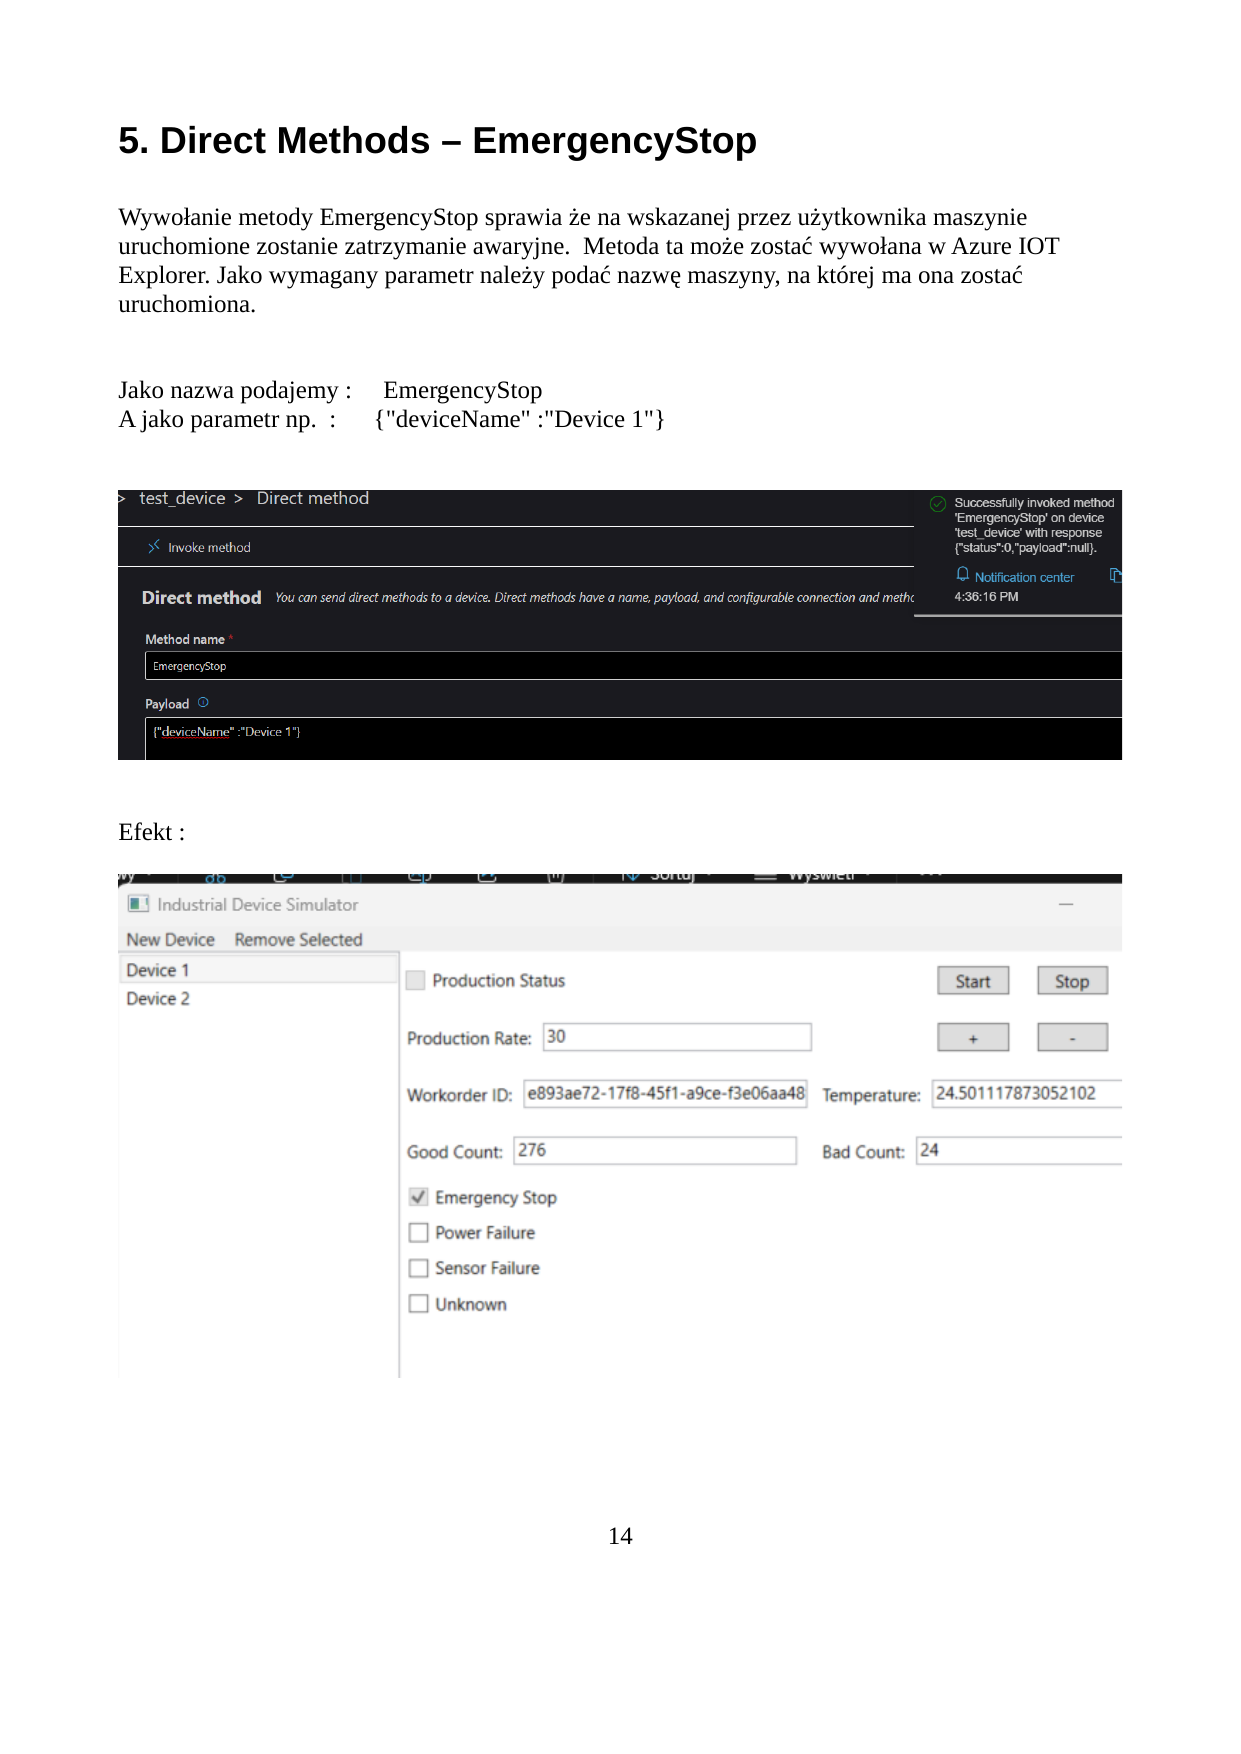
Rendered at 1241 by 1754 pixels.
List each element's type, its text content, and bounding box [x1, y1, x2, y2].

text Jako nazwa podajemy : EmergencyStop [118, 375, 1122, 404]
text Efekt : [118, 817, 1122, 846]
text Wywołanie metody EmergencyStop sprawia że na wskazanej przez użytkownika maszynie uruchomione zostanie zatrzymanie awaryjne. Metoda ta może zostać wywołana w Azure IOT Explorer. Jako wymagany parametr należy podać nazwę maszyny, na której ma ona zostać uruchomiona. [118, 202, 1122, 317]
text A jako parametr np. : {"deviceName" :"Device 1"} [118, 404, 1122, 432]
subtitle 5. Direct Methods – EmergencyStop [118, 118, 1122, 161]
picture [118, 874, 1123, 1378]
picture [118, 490, 1123, 760]
